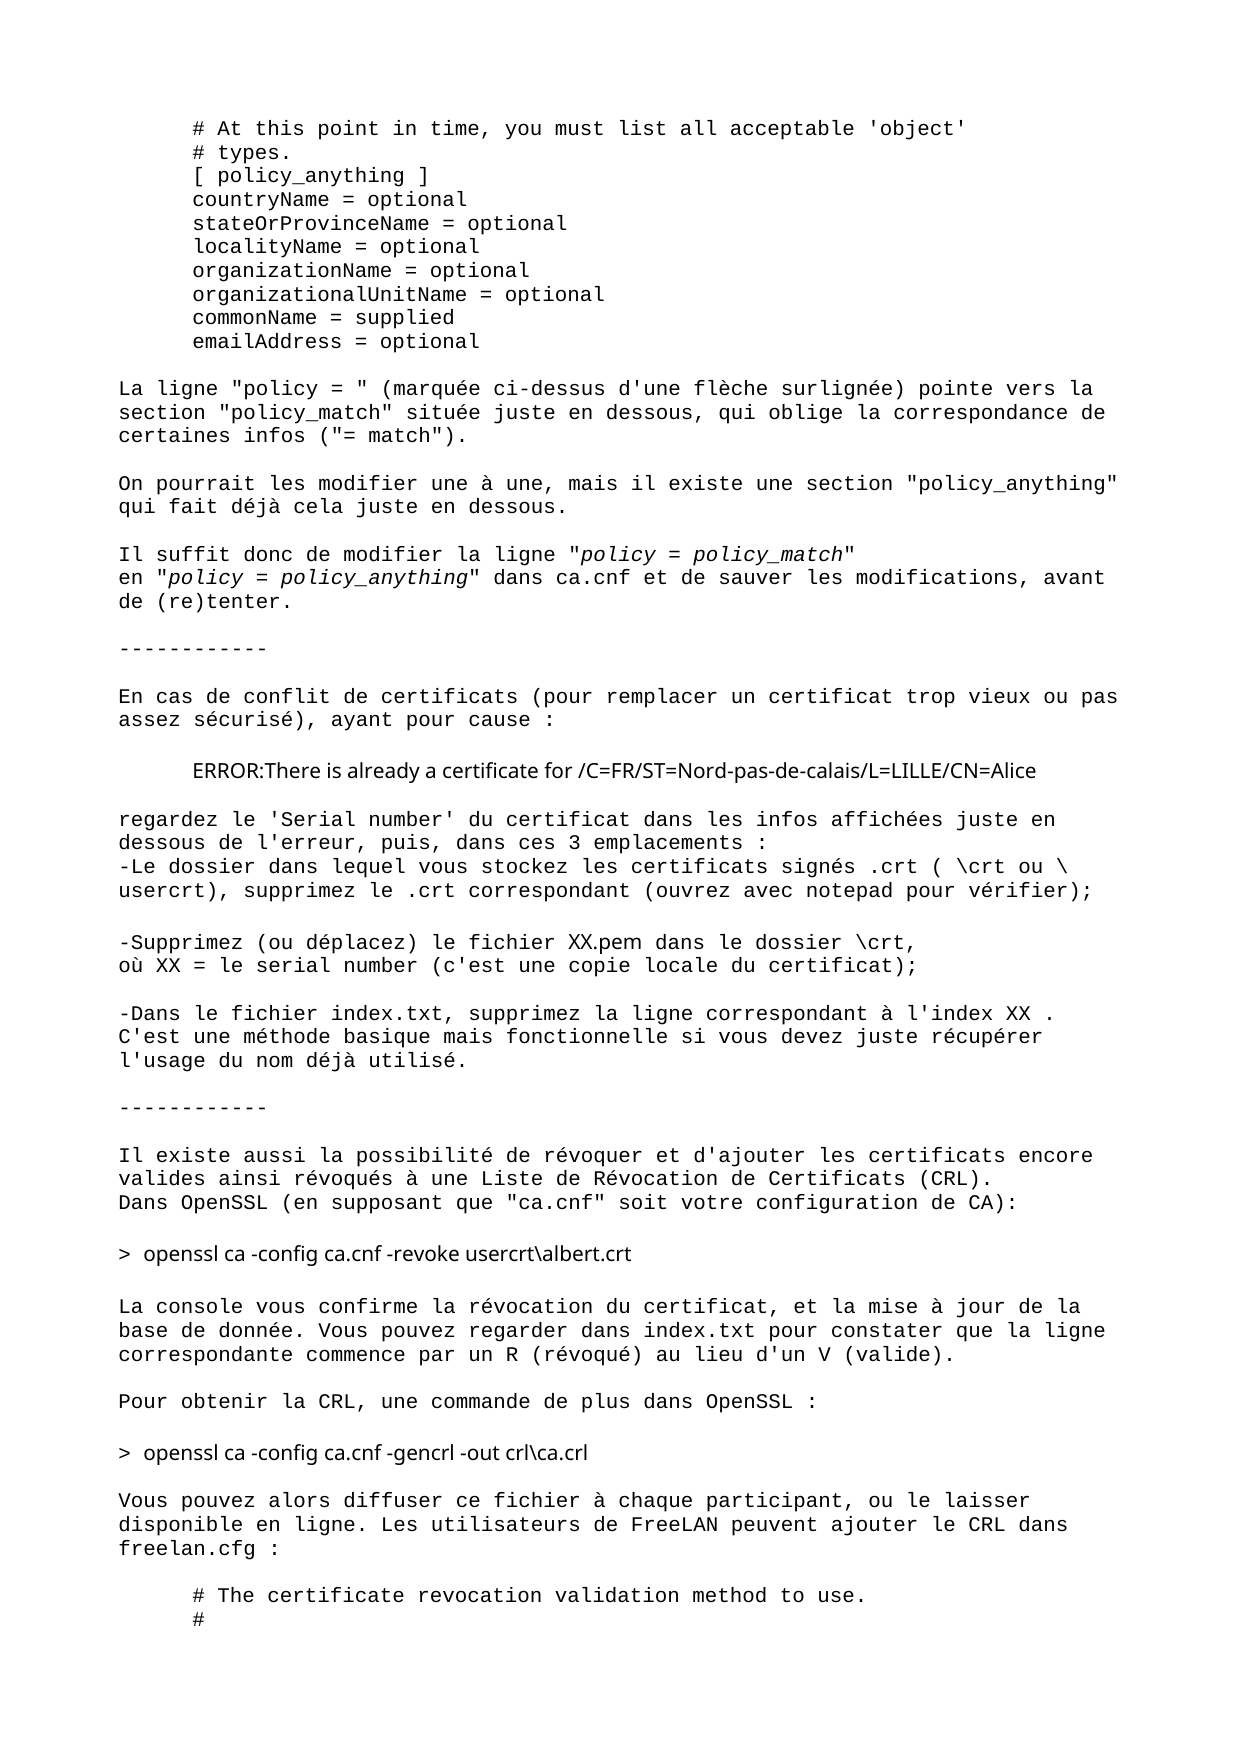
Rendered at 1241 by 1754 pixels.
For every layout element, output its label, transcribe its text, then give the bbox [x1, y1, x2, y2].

text # [118, 1608, 1122, 1632]
text > openssl ca -config ca.cnf -revoke usercrt\albert.crt [118, 1239, 1122, 1268]
text [ policy_anything ] [118, 165, 1122, 189]
text -Supprimez (ou déplacez) le fichier XX.pem dans le dossier \crt, [118, 927, 1122, 956]
text ERROR:There is already a certificate for /C=FR/ST=Nord-pas-de-calais/L=LILLE/CN=Alice [118, 757, 1122, 785]
text Vous pouvez alors diffuser ce fichier à chaque participant, ou le laisser disponible en ligne. Les utilisateurs de FreeLAN peuvent ajouter le CRL dans freelan.cfg : [118, 1490, 1122, 1561]
text Il suffit donc de modifier la ligne "policy = policy_match" [118, 544, 1122, 567]
text emailAddress = optional [118, 331, 1122, 354]
text commonName = supplied [118, 307, 1122, 331]
text organizationName = optional [118, 260, 1122, 284]
text countryName = optional [118, 189, 1122, 213]
text On pourrait les modifier une à une, mais il existe une section "policy_anything" qui fait déjà cela juste en dessous. [118, 473, 1122, 520]
text -Le dossier dans lequel vous stockez les certificats signés .crt ( \crt ou \usercrt), supprimez le .crt correspondant (ouvrez avec notepad pour vérifier); [118, 856, 1122, 903]
text # types. [118, 142, 1122, 165]
text ------------ [118, 638, 1122, 662]
text La ligne "policy = " (marquée ci-dessus d'une flèche surlignée) pointe vers la section "policy_match" située juste en dessous, qui oblige la correspondance de certaines infos ("= match"). [118, 378, 1122, 449]
text stateOrProvinceName = optional [118, 213, 1122, 236]
text > openssl ca -config ca.cnf -gencrl -out crl\ca.crl [118, 1438, 1122, 1467]
text # The certificate revocation validation method to use. [118, 1585, 1122, 1608]
text organizationalUnitName = optional [118, 284, 1122, 307]
text en "policy = policy_anything" dans ca.cnf et de sauver les modifications, avant de (re)tenter. [118, 567, 1122, 615]
text C'est une méthode basique mais fonctionnelle si vous devez juste récupérer l'usage du nom déjà utilisé. [118, 1026, 1122, 1074]
text où XX = le serial number (c'est une copie locale du certificat); [118, 956, 1122, 979]
text regardez le 'Serial number' du certificat dans les infos affichées juste en dessous de l'erreur, puis, dans ces 3 emplacements : [118, 809, 1122, 856]
text ------------ [118, 1097, 1122, 1121]
text Pour obtenir la CRL, une commande de plus dans OpenSSL : [118, 1391, 1122, 1414]
text -Dans le fichier index.txt, supprimez la ligne correspondant à l'index XX . [118, 1003, 1122, 1026]
text localityName = optional [118, 236, 1122, 260]
text # At this point in time, you must list all acceptable 'object' [118, 118, 1122, 142]
text Il existe aussi la possibilité de révoquer et d'ajouter les certificats encore valides ainsi révoqués à une Liste de Révocation de Certificats (CRL). [118, 1145, 1122, 1192]
text Dans OpenSSL (en supposant que "ca.cnf" soit votre configuration de CA): [118, 1192, 1122, 1216]
text La console vous confirme la révocation du certificat, et la mise à jour de la base de donnée. Vous pouvez regarder dans index.txt pour constater que la ligne correspondante commence par un R (révoqué) au lieu d'un V (valide). [118, 1296, 1122, 1367]
text En cas de conflit de certificats (pour remplacer un certificat trop vieux ou pas assez sécurisé), ayant pour cause : [118, 686, 1122, 733]
